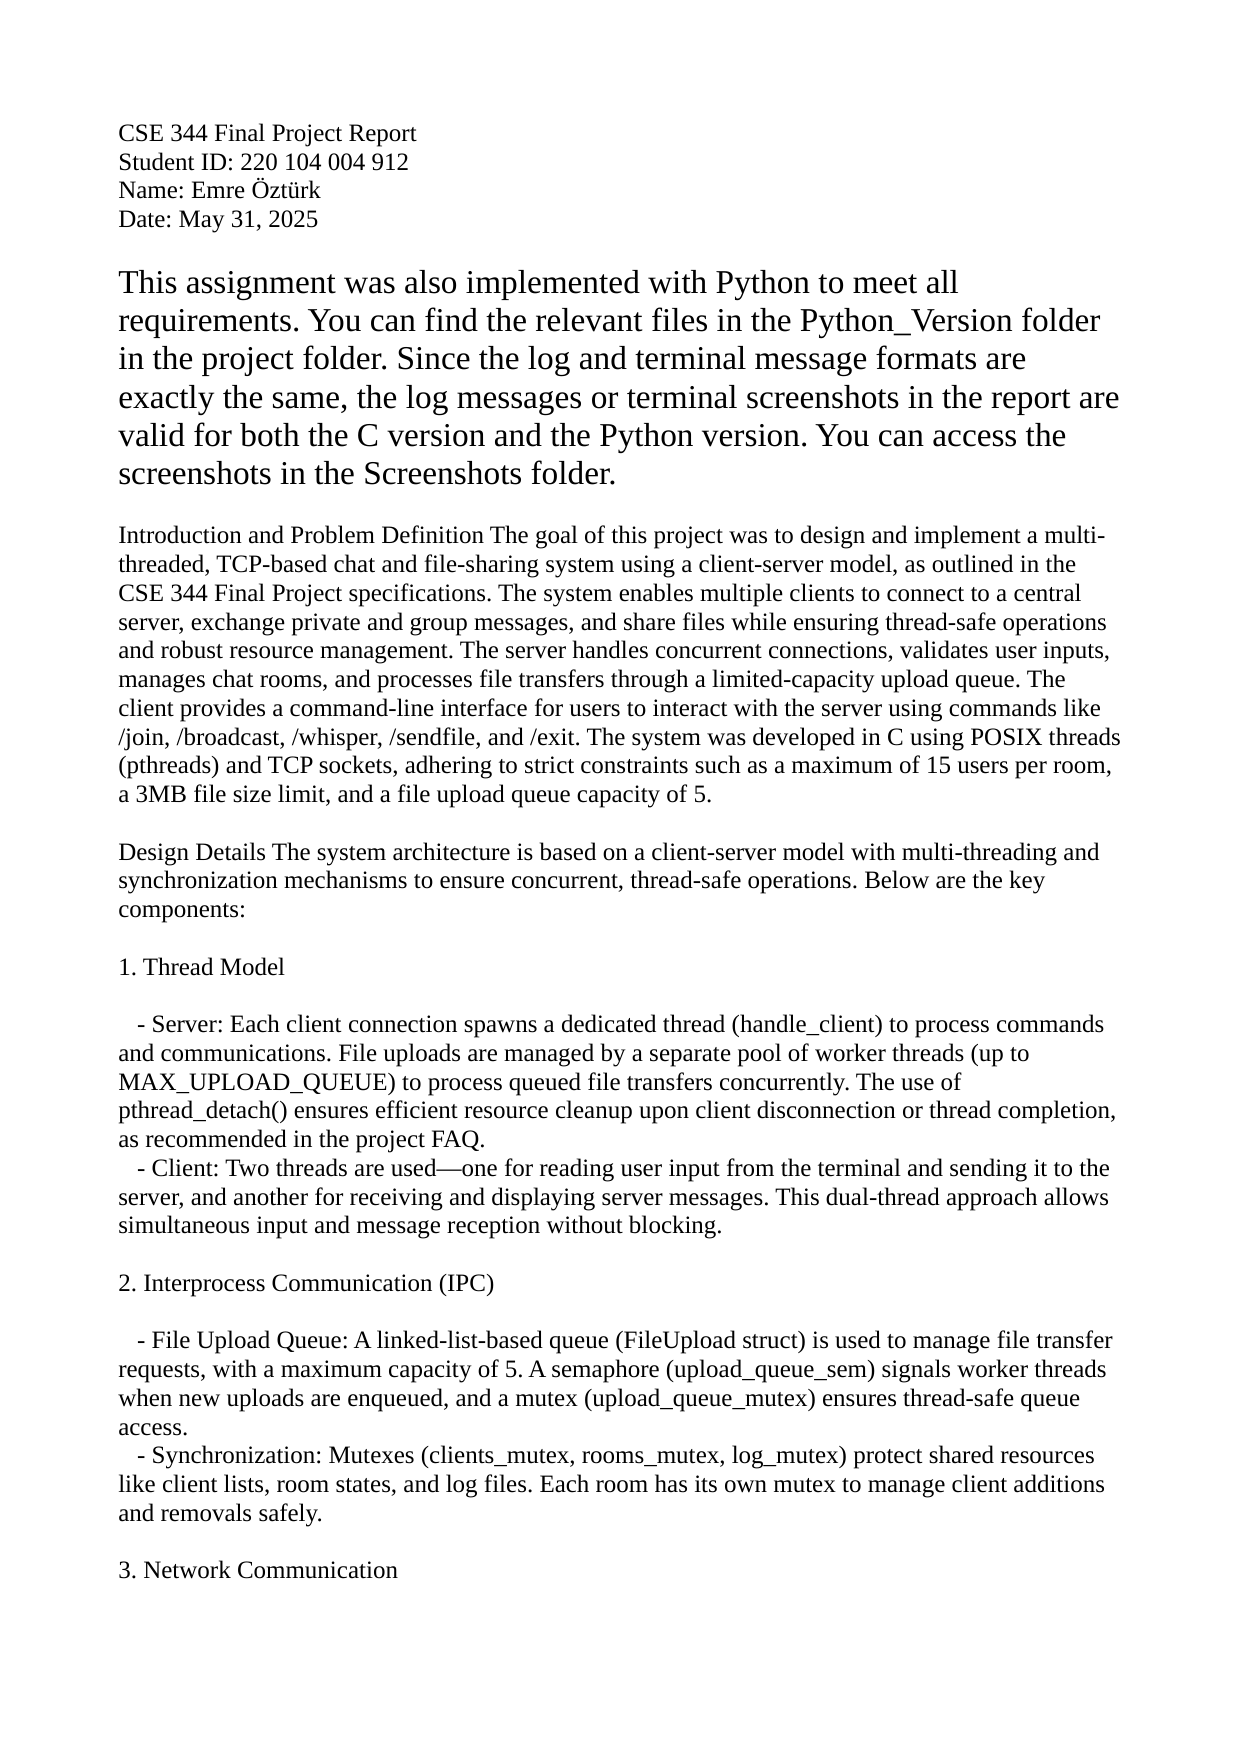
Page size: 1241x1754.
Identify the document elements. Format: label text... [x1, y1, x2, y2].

text - Server: Each client connection spawns a dedicated thread (handle_client) to process commands and communications. File uploads are managed by a separate pool of worker threads (up to MAX_UPLOAD_QUEUE) to process queued file transfers concurrently. The use of pthread_detach() ensures efficient resource cleanup upon client disconnection or thread completion, as recommended in the project FAQ. [118, 1009, 1122, 1153]
text Student ID: 220 104 004 912 [118, 147, 1122, 176]
text 1. Thread Model [118, 952, 1122, 981]
text Date: May 31, 2025 [118, 204, 1122, 233]
text - File Upload Queue: A linked-list-based queue (FileUpload struct) is used to manage file transfer requests, with a maximum capacity of 5. A semaphore (upload_queue_sem) signals worker threads when new uploads are enqueued, and a mutex (upload_queue_mutex) ensures thread-safe queue access. [118, 1326, 1122, 1441]
text 3. Network Communication [118, 1556, 1122, 1584]
text Design Details The system architecture is based on a client-server model with multi-threading and synchronization mechanisms to ensure concurrent, thread-safe operations. Below are the key components: [118, 837, 1122, 923]
text Name: Emre Öztürk [118, 176, 1122, 204]
text 2. Interprocess Communication (IPC) [118, 1268, 1122, 1297]
text Introduction and Problem Definition The goal of this project was to design and implement a multi-threaded, TCP-based chat and file-sharing system using a client-server model, as outlined in the CSE 344 Final Project specifications. The system enables multiple clients to connect to a central server, exchange private and group messages, and share files while ensuring thread-safe operations and robust resource management. The server handles concurrent connections, validates user inputs, manages chat rooms, and processes file transfers through a limited-capacity upload queue. The client provides a command-line interface for users to interact with the server using commands like /join, /broadcast, /whisper, /sendfile, and /exit. The system was developed in C using POSIX threads (pthreads) and TCP sockets, adhering to strict constraints such as a maximum of 15 users per room, a 3MB file size limit, and a file upload queue capacity of 5. [118, 521, 1122, 808]
text CSE 344 Final Project Report [118, 118, 1122, 147]
text This assignment was also implemented with Python to meet all requirements. You can find the relevant files in the Python_Version folder in the project folder. Since the log and terminal message formats are exactly the same, the log messages or terminal screenshots in the report are valid for both the C version and the Python version. You can access the screenshots in the Screenshots folder. [118, 262, 1122, 492]
text - Client: Two threads are used—one for reading user input from the terminal and sending it to the server, and another for receiving and displaying server messages. This dual-thread approach allows simultaneous input and message reception without blocking. [118, 1153, 1122, 1239]
text - Synchronization: Mutexes (clients_mutex, rooms_mutex, log_mutex) protect shared resources like client lists, room states, and log files. Each room has its own mutex to manage client additions and removals safely. [118, 1441, 1122, 1527]
